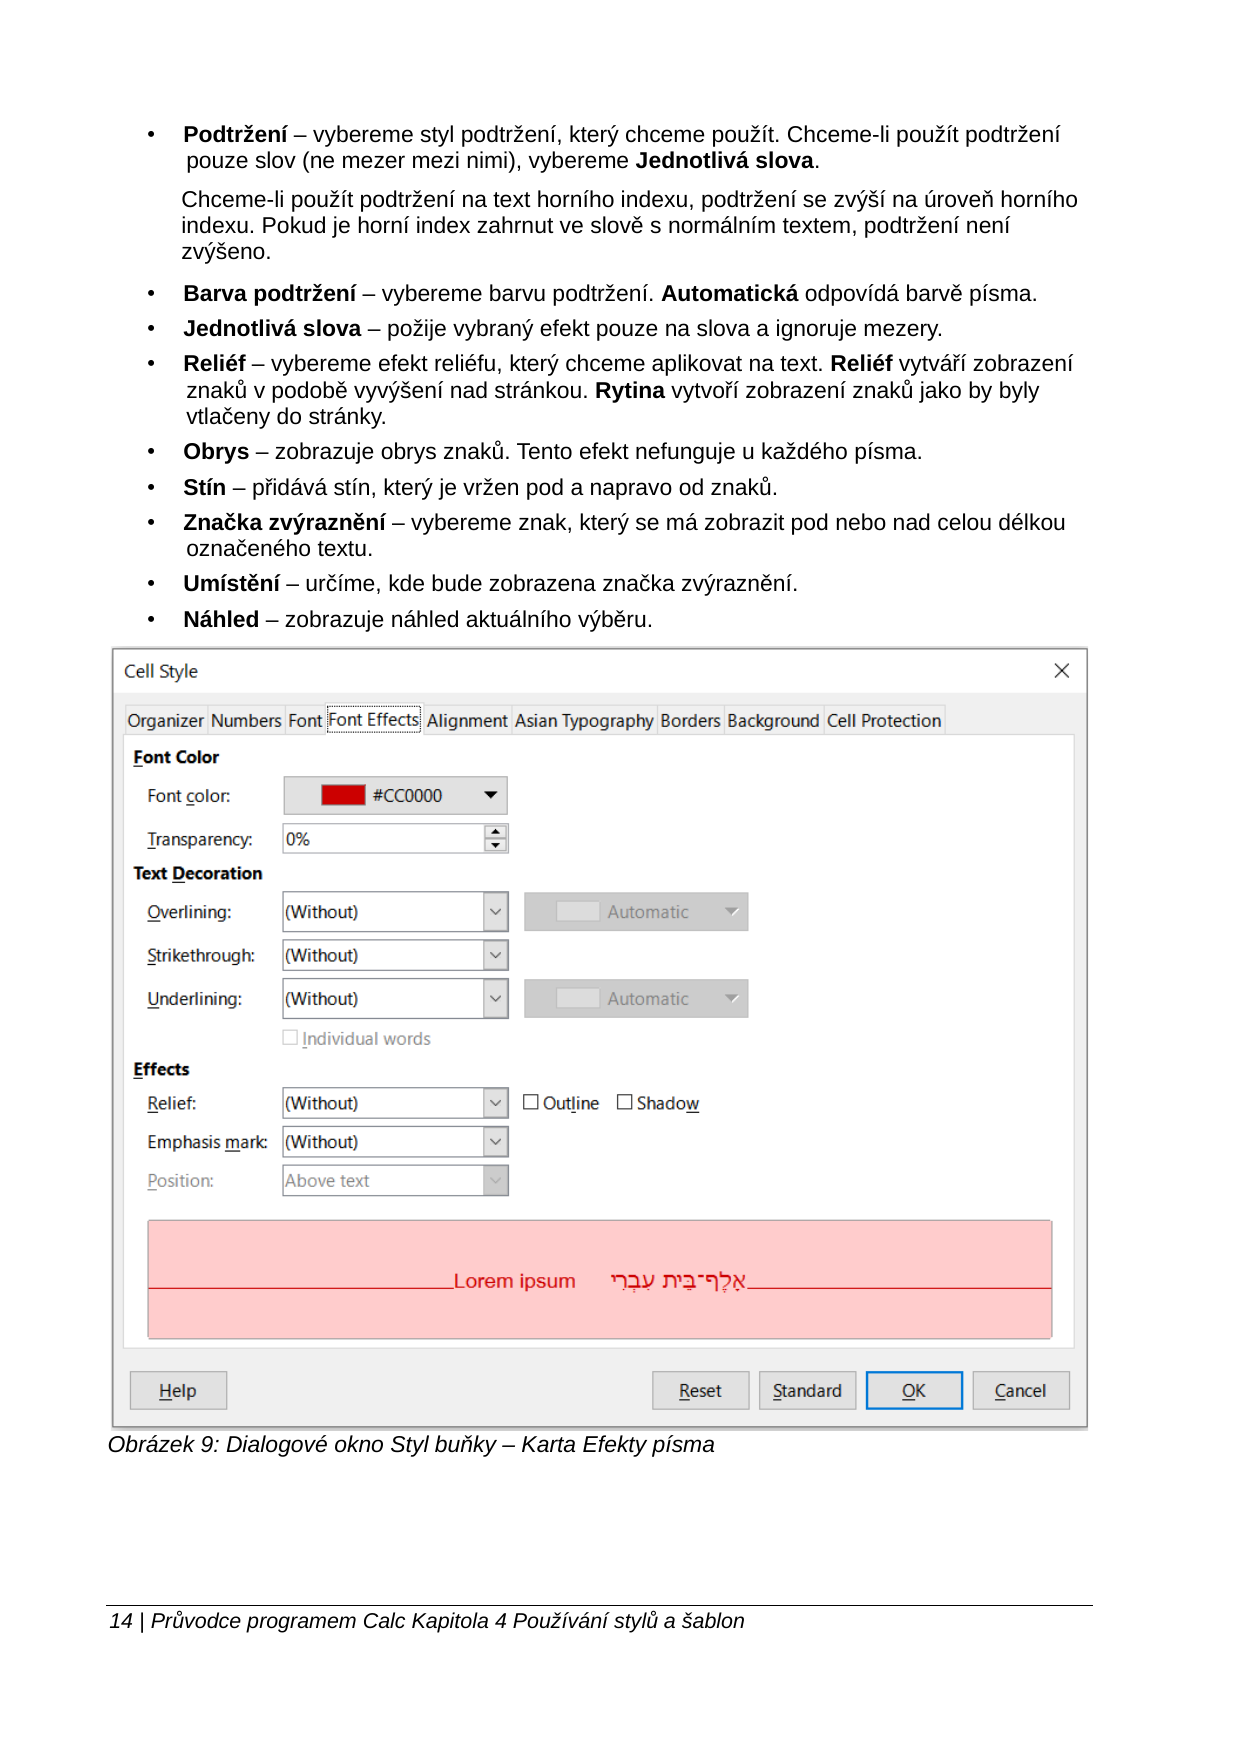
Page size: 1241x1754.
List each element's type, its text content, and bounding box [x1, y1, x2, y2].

list Stín – přidává stín, který je vržen pod a napravo od znaků. [144, 471, 1093, 500]
list Náhled – zobrazuje náhled aktuálního výběru. [144, 603, 1093, 635]
list Reliéf – vybereme efekt reliéfu, který chceme aplikovat na text. Reliéf vytváří zobrazení znaků v podobě vyvýšení nad stránkou. Rytina vytvoří zobrazení znaků jako by byly vtlačeny do stránky. [144, 347, 1093, 429]
text Chceme-li použít podtržení na text horního indexu, podtržení se zvýší na úroveň horního indexu. Pokud je horní index zahrnut ve slově s normálním textem, podtržení není zvýšeno. [181, 186, 1093, 264]
list Značka zvýraznění – vybereme znak, který se má zobrazit pod nebo nad celou délkou označeného textu. [144, 506, 1093, 561]
list Barva podtržení – vybereme barvu podtržení. Automatická odpovídá barvě písma. [144, 277, 1093, 306]
text Obrázek 9: Dialogové okno Styl buňky – Karta Efekty písma [107, 647, 1091, 1457]
list Podtržení – vybereme styl podtržení, který chceme použít. Chceme-li použít podtržení pouze slov (ne mezer mezi nimi), vybereme Jednotlivá slova. [144, 118, 1093, 177]
list Obrys – zobrazuje obrys znaků. Tento efekt nefunguje u každého písma. [144, 435, 1093, 465]
list Jednotlivá slova – požije vybraný efekt pouze na slova a ignoruje mezery. [144, 312, 1093, 342]
list Umístění – určíme, kde bude zobrazena značka zvýraznění. [144, 567, 1093, 597]
picture [110, 646, 1089, 1431]
